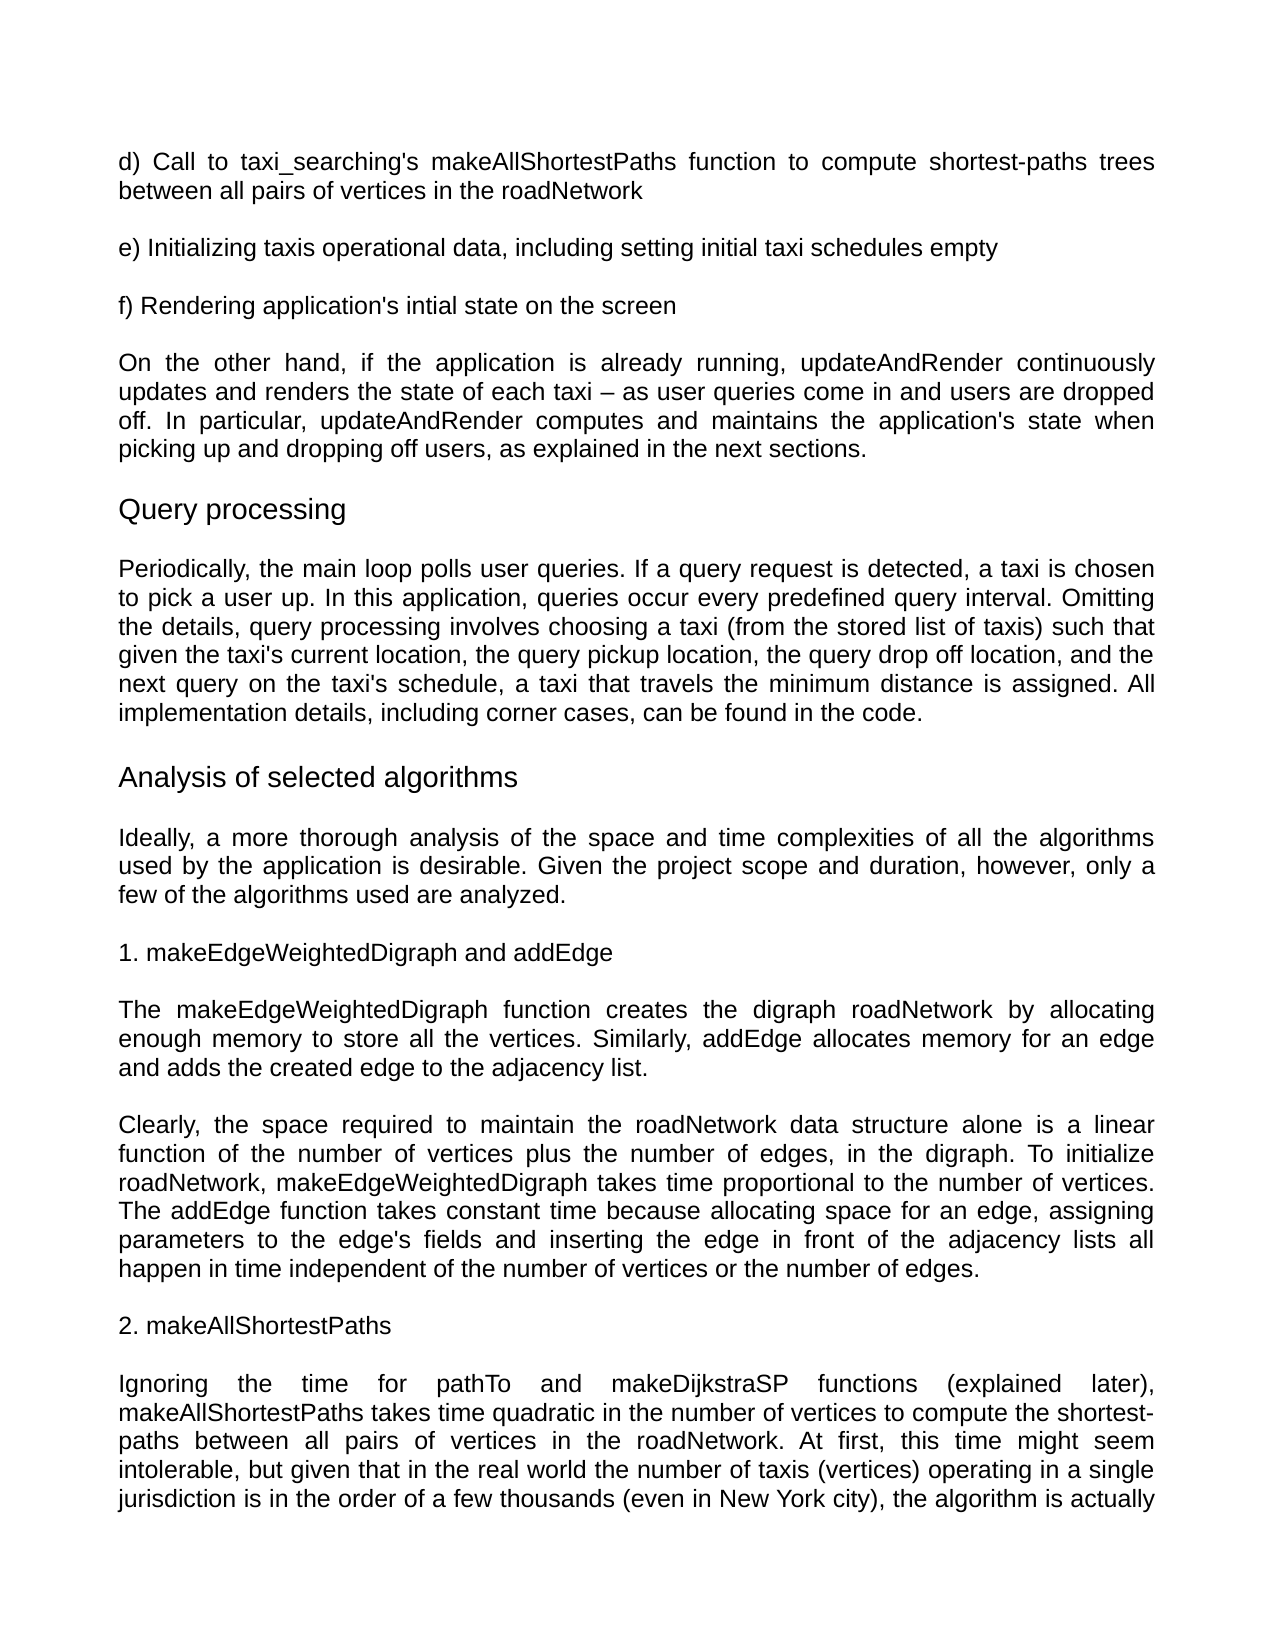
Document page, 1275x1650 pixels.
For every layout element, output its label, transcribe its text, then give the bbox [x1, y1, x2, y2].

text 2. makeAllShortestPaths [118, 1311, 1157, 1340]
text e) Initializing taxis operational data, including setting initial taxi schedules empty [118, 233, 1157, 262]
text Ideally, a more thorough analysis of the space and time complexities of all the algorithms used by the application is desirable. Given the project scope and duration, however, only a few of the algorithms used are analyzed. [118, 822, 1157, 909]
text Analysis of selected algorithms [118, 760, 1157, 794]
text Query processing [118, 492, 1157, 525]
text f) Rendering application's intial state on the screen [118, 291, 1157, 319]
text 1. makeEdgeWeightedDigraph and addEdge [118, 937, 1157, 966]
text Clearly, the space required to maintain the roadNetwork data structure alone is a linear function of the number of vertices plus the number of edges, in the digraph. To initialize roadNetwork, makeEdgeWeightedDigraph takes time proportional to the number of vertices. The addEdge function takes constant time because allocating space for an edge, assigning parameters to the edge's fields and inserting the edge in front of the adjacency lists all happen in time independent of the number of vertices or the number of edges. [118, 1110, 1157, 1282]
text Periodically, the main loop polls user queries. If a query request is detected, a taxi is chosen to pick a user up. In this application, queries occur every predefined query interval. Omitting the details, query processing involves choosing a taxi (from the stored list of taxis) such that given the taxi's current location, the query pickup location, the query drop off location, and the next query on the taxi's schedule, a taxi that travels the minimum distance is assigned. All implementation details, including corner cases, can be found in the code. [118, 554, 1157, 727]
text Ignoring the time for pathTo and makeDijkstraSP functions (explained later), makeAllShortestPaths takes time quadratic in the number of vertices to compute the shortest-paths between all pairs of vertices in the roadNetwork. At first, this time might seem intolerable, but given that in the real world the number of taxis (vertices) operating in a single jurisdiction is in the order of a few thousands (even in New York city), the algorithm is actually [118, 1369, 1157, 1512]
text The makeEdgeWeightedDigraph function creates the digraph roadNetwork by allocating enough memory to store all the vertices. Similarly, addEdge allocates memory for an edge and adds the created edge to the adjacency list. [118, 995, 1157, 1081]
text On the other hand, if the application is already running, updateAndRender continuously updates and renders the state of each taxi – as user queries come in and users are dropped off. In particular, updateAndRender computes and maintains the application's state when picking up and dropping off users, as explained in the next sections. [118, 348, 1157, 463]
text d) Call to taxi_searching's makeAllShortestPaths function to compute shortest-paths trees between all pairs of vertices in the roadNetwork [118, 147, 1157, 204]
